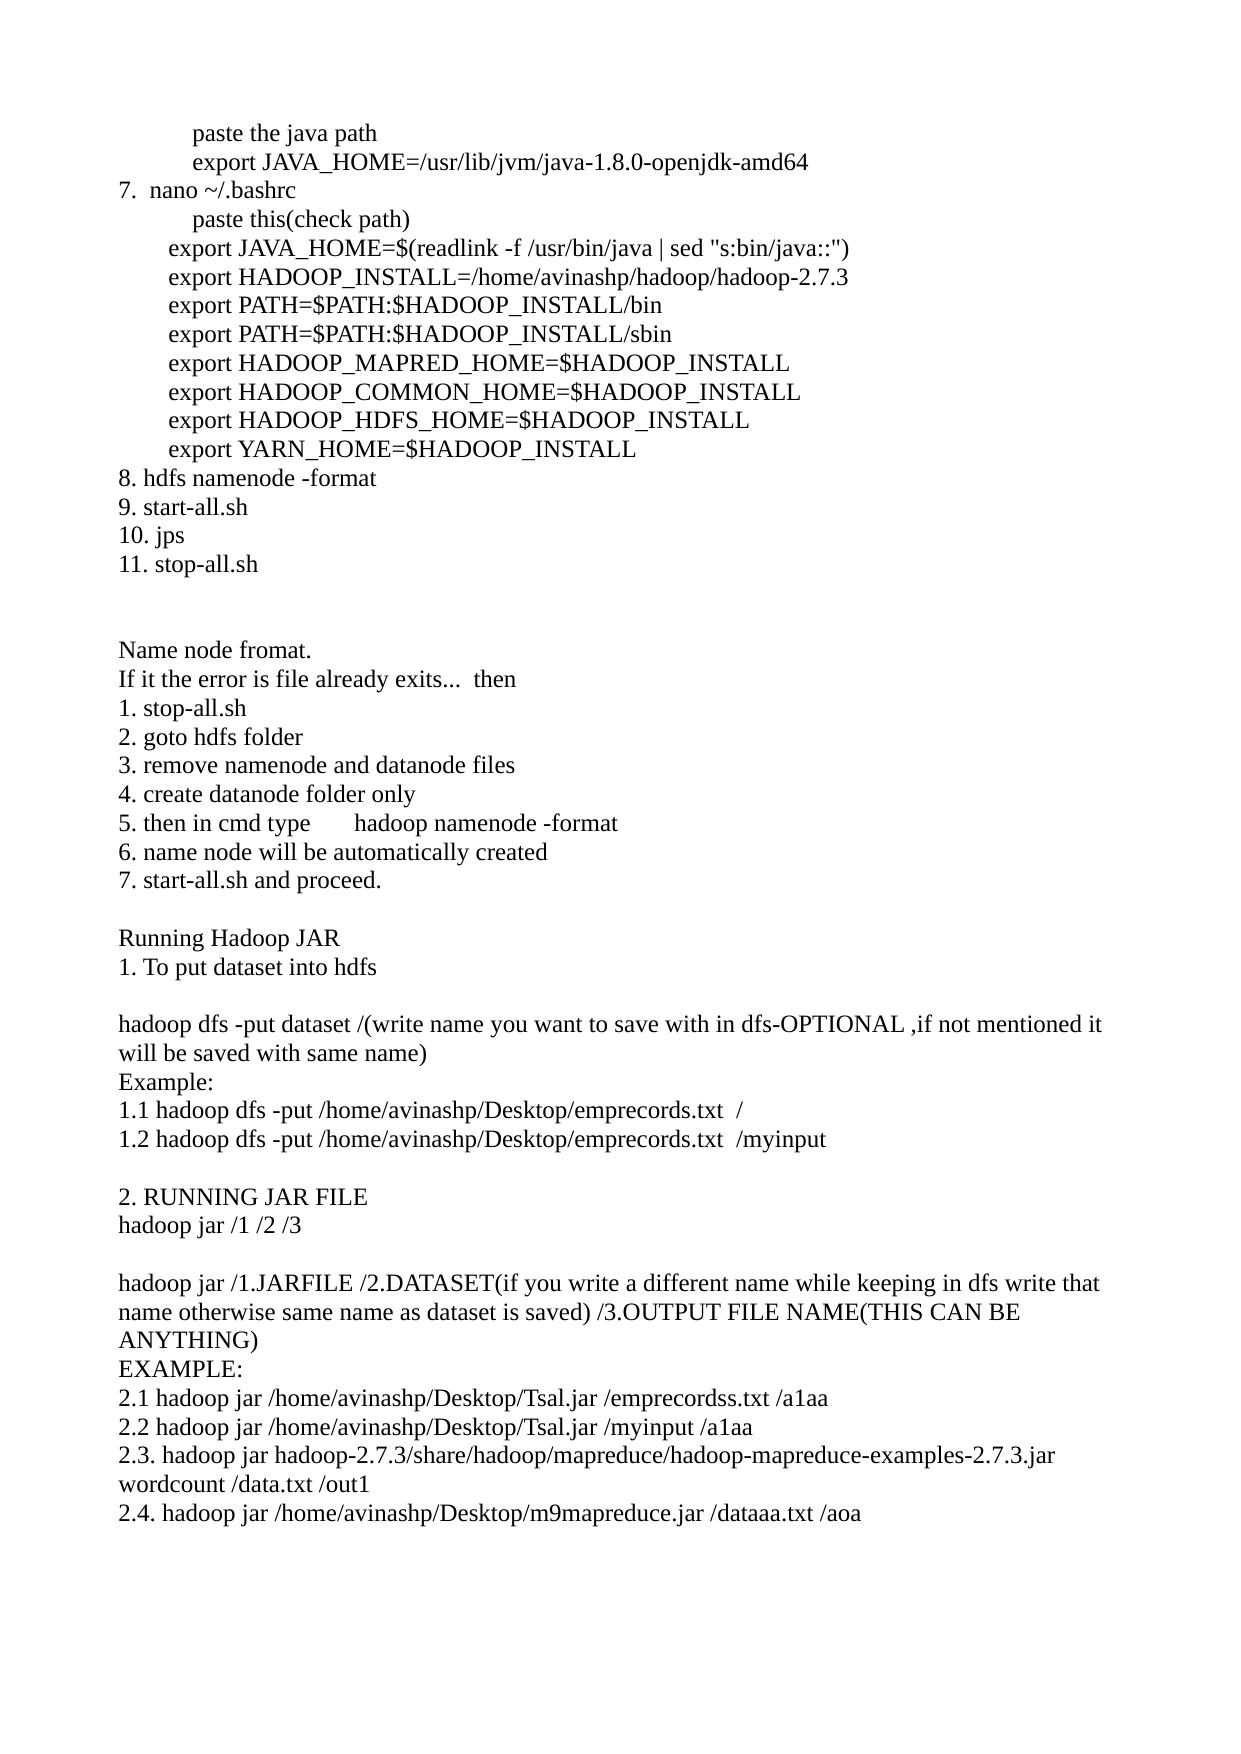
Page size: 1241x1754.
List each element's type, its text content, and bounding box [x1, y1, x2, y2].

text 1. stop-all.sh [118, 693, 1122, 722]
text Running Hadoop JAR [118, 923, 1122, 952]
text 1.1 hadoop dfs -put /home/avinashp/Desktop/emprecords.txt / [118, 1096, 1122, 1124]
text export HADOOP_MAPRED_HOME=$HADOOP_INSTALL [118, 348, 1122, 377]
text 11. stop-all.sh [118, 549, 1122, 578]
text 9. start-all.sh [118, 492, 1122, 521]
text 2.4. hadoop jar /home/avinashp/Desktop/m9mapreduce.jar /dataaa.txt /aoa [118, 1498, 1122, 1527]
text Name node fromat. [118, 636, 1122, 664]
text 3. remove namenode and datanode files [118, 751, 1122, 779]
text hadoop jar /1.JARFILE /2.DATASET(if you write a different name while keeping in dfs write that name otherwise same name as dataset is saved) /3.OUTPUT FILE NAME(THIS CAN BE ANYTHING) [118, 1268, 1122, 1354]
text 7. nano ~/.bashrc [118, 176, 1122, 204]
text EXAMPLE: [118, 1354, 1122, 1383]
text hadoop dfs -put dataset /(write name you want to save with in dfs-OPTIONAL ,if not mentioned it will be saved with same name) [118, 1009, 1122, 1067]
text 2. goto hdfs folder [118, 722, 1122, 751]
text export HADOOP_COMMON_HOME=$HADOOP_INSTALL [118, 377, 1122, 406]
text 6. name node will be automatically created [118, 837, 1122, 866]
text hadoop jar /1 /2 /3 [118, 1211, 1122, 1239]
text export HADOOP_HDFS_HOME=$HADOOP_INSTALL [118, 406, 1122, 434]
text 4. create datanode folder only [118, 779, 1122, 808]
text export HADOOP_INSTALL=/home/avinashp/hadoop/hadoop-2.7.3 [118, 262, 1122, 291]
text 8. hdfs namenode -format [118, 463, 1122, 492]
text export JAVA_HOME=$(readlink -f /usr/bin/java | sed "s:bin/java::") [118, 233, 1122, 262]
text 10. jps [118, 521, 1122, 549]
text 7. start-all.sh and proceed. [118, 866, 1122, 894]
text If it the error is file already exits... then [118, 664, 1122, 693]
text export PATH=$PATH:$HADOOP_INSTALL/sbin [118, 319, 1122, 348]
text Example: [118, 1067, 1122, 1096]
text export JAVA_HOME=/usr/lib/jvm/java-1.8.0-openjdk-amd64 [118, 147, 1122, 176]
text 1. To put dataset into hdfs [118, 952, 1122, 981]
text 2. RUNNING JAR FILE [118, 1182, 1122, 1211]
text 2.1 hadoop jar /home/avinashp/Desktop/Tsal.jar /emprecordss.txt /a1aa [118, 1383, 1122, 1412]
text export PATH=$PATH:$HADOOP_INSTALL/bin [118, 291, 1122, 319]
text export YARN_HOME=$HADOOP_INSTALL [118, 434, 1122, 463]
text 5. then in cmd type hadoop namenode -format [118, 808, 1122, 837]
text paste this(check path) [118, 204, 1122, 233]
text 2.2 hadoop jar /home/avinashp/Desktop/Tsal.jar /myinput /a1aa [118, 1412, 1122, 1441]
text 1.2 hadoop dfs -put /home/avinashp/Desktop/emprecords.txt /myinput [118, 1124, 1122, 1153]
text 2.3. hadoop jar hadoop-2.7.3/share/hadoop/mapreduce/hadoop-mapreduce-examples-2.7.3.jar wordcount /data.txt /out1 [118, 1441, 1122, 1498]
text paste the java path [118, 118, 1122, 147]
